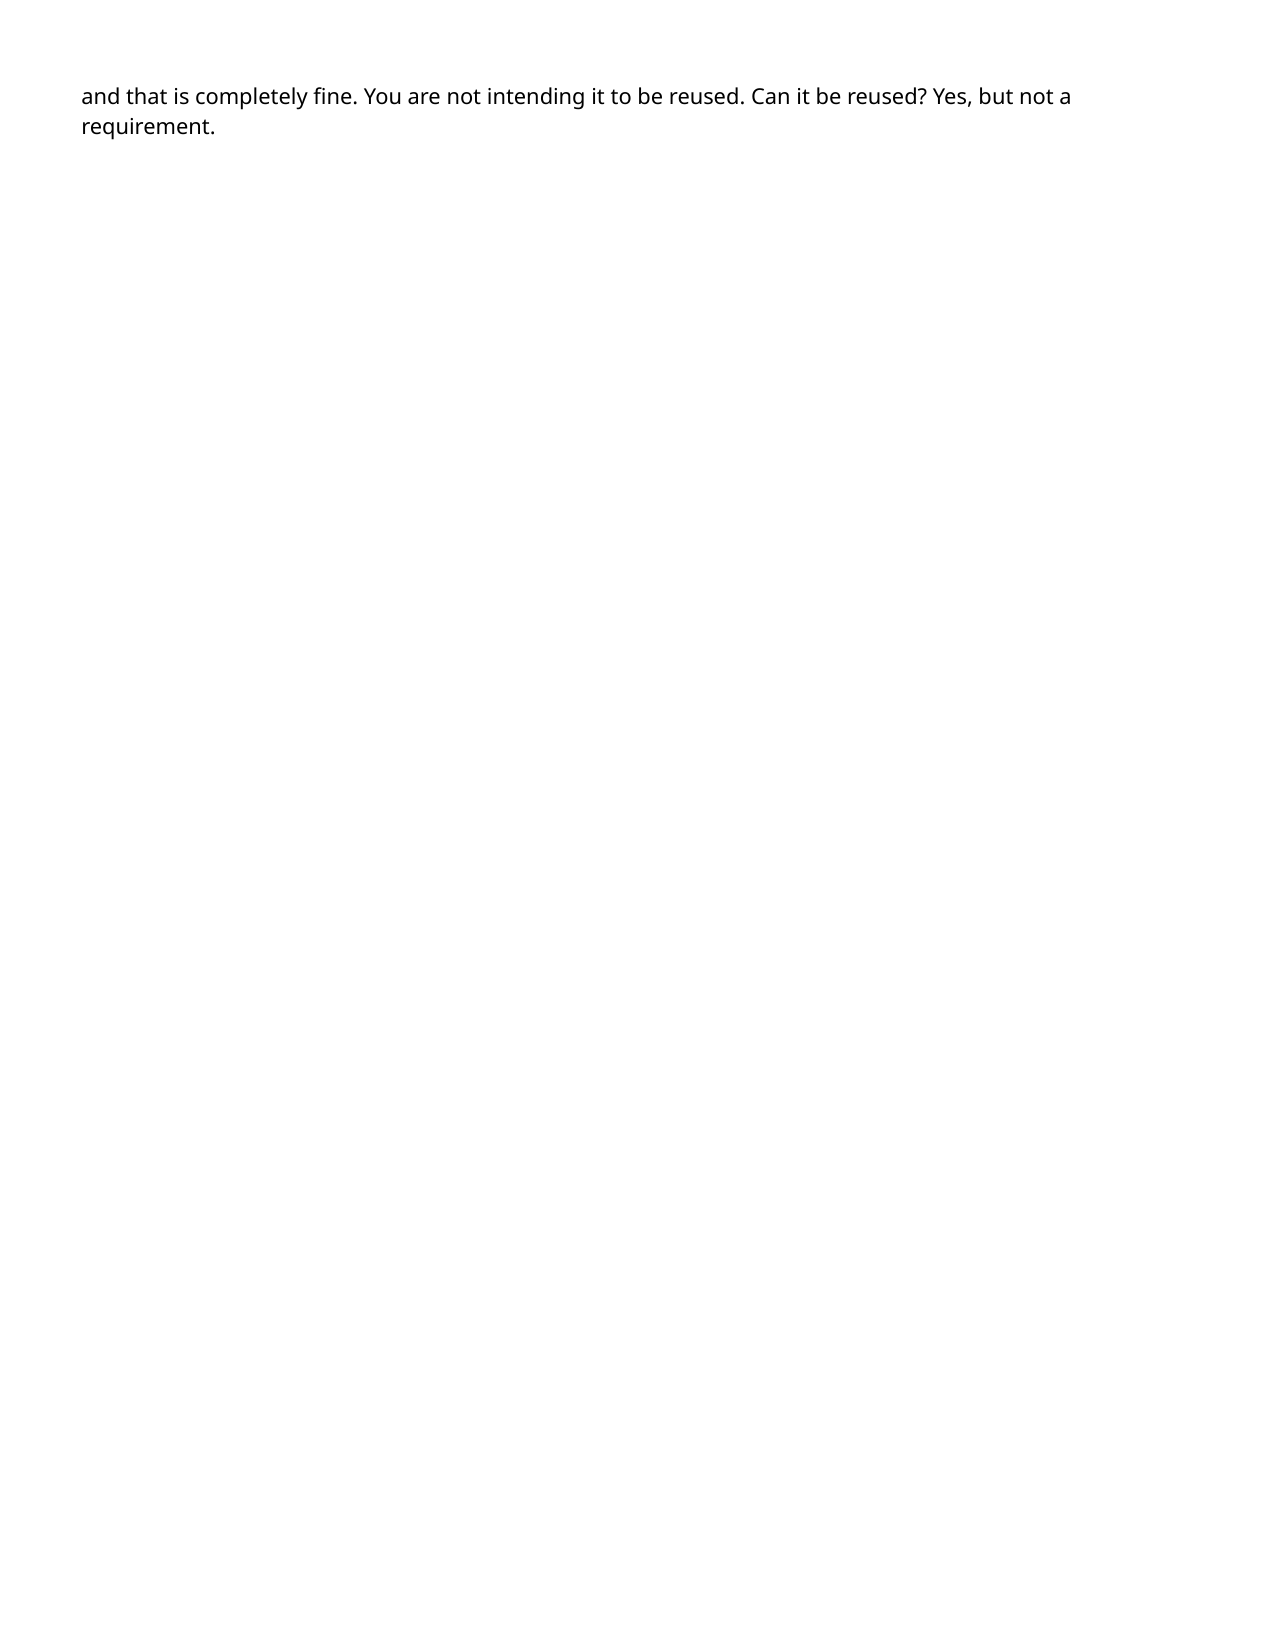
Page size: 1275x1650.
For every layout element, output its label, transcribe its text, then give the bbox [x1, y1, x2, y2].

text and that is completely fine. You are not intending it to be reused. Can it be reused? Yes, but not a requirement. [81, 81, 1194, 141]
